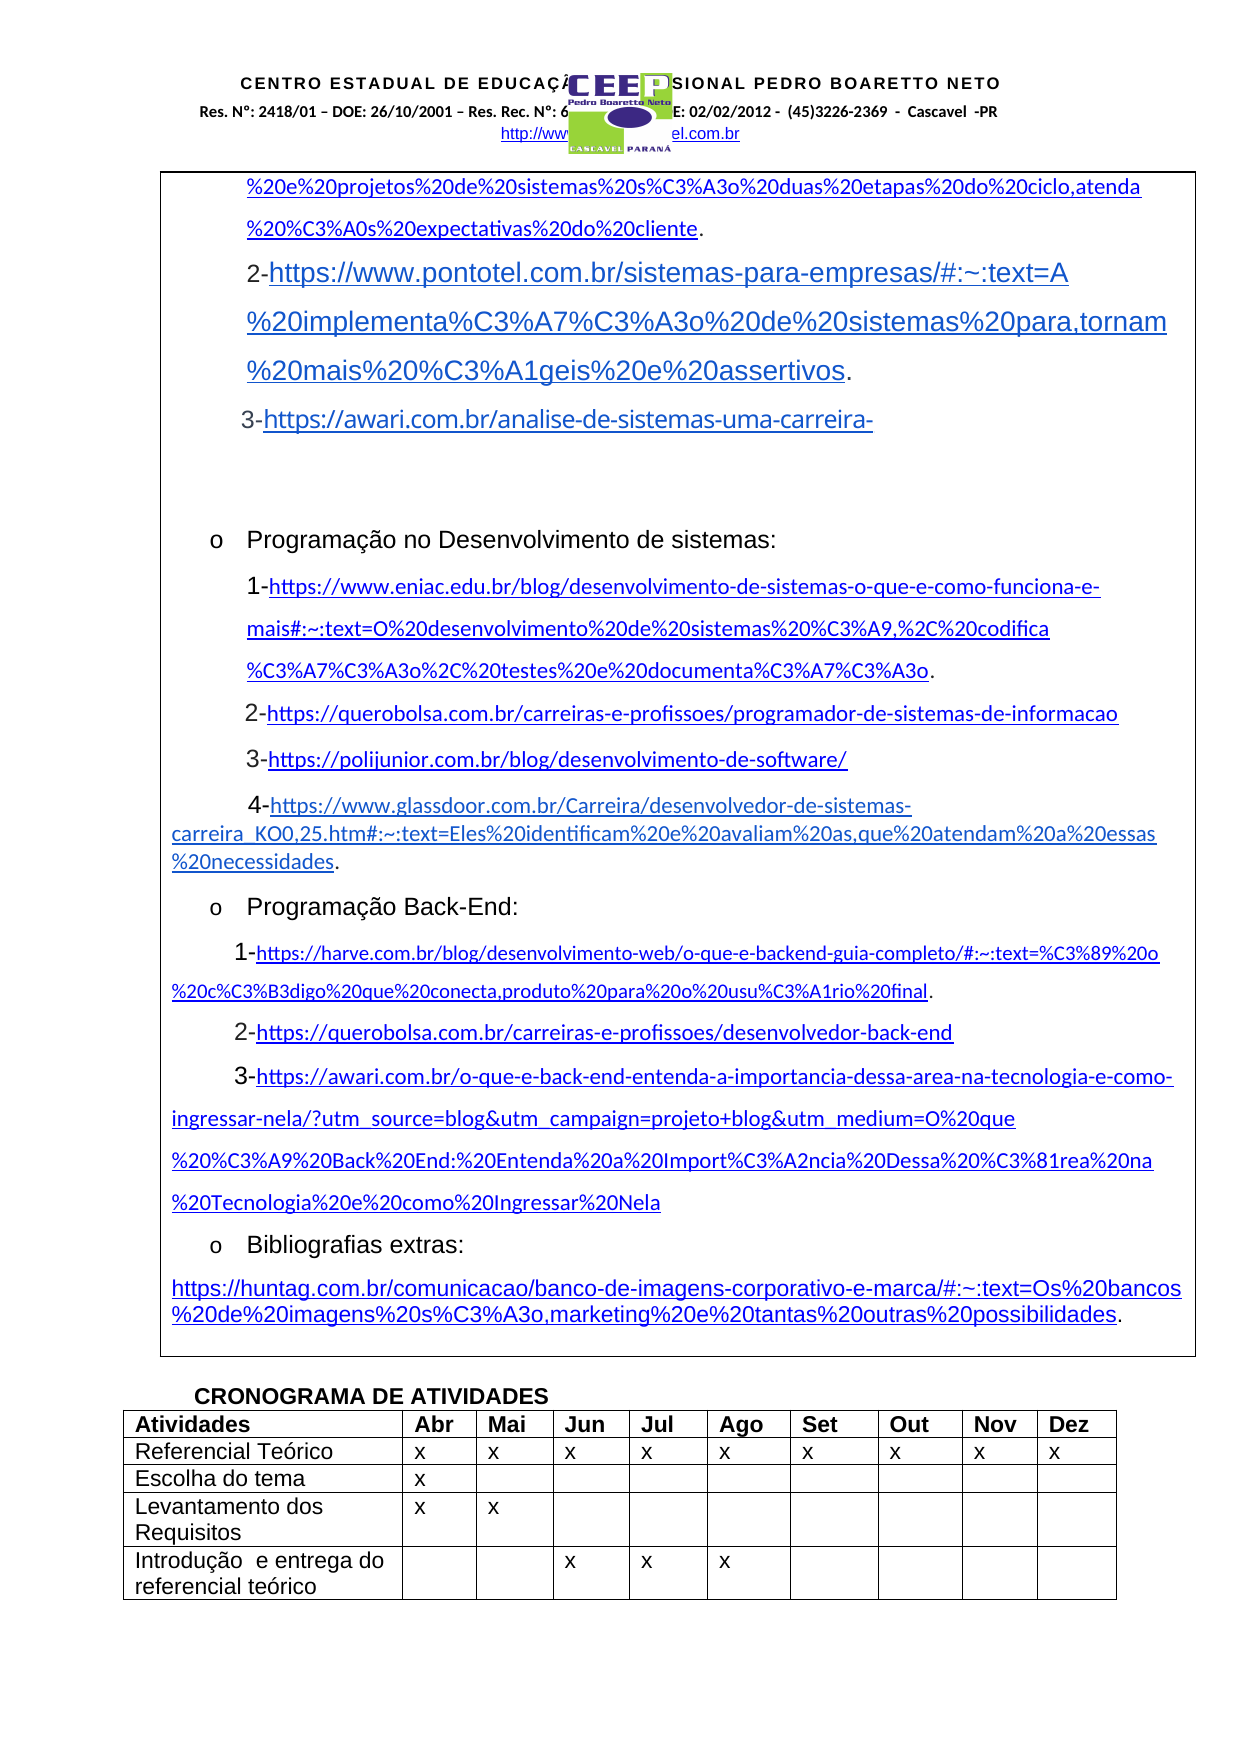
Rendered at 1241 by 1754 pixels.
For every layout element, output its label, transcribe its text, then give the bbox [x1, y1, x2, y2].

table_cell x [403, 1493, 476, 1546]
table_header Out [879, 1411, 962, 1437]
table_header Ago [708, 1411, 790, 1437]
table_cell [630, 1493, 707, 1546]
table_cell [879, 1493, 962, 1546]
table_cell x [1038, 1438, 1116, 1464]
table_cell x [879, 1438, 962, 1464]
table_header Nov [963, 1411, 1037, 1437]
text CRONOGRAMA DE ATIVIDADES [187, 1383, 1053, 1409]
table_cell x [708, 1547, 790, 1599]
table_cell [963, 1547, 1037, 1599]
table_header Jun [554, 1411, 629, 1437]
table_cell [630, 1465, 707, 1492]
table_cell x [708, 1438, 790, 1464]
table_cell [477, 1547, 553, 1599]
table_cell x [630, 1438, 707, 1464]
table_header Jul [630, 1411, 707, 1437]
table_cell [791, 1547, 878, 1599]
table_cell x [554, 1547, 629, 1599]
table_cell x [403, 1438, 476, 1464]
table_header Abr [403, 1411, 476, 1437]
table_cell [1038, 1465, 1116, 1492]
table_cell [1038, 1547, 1116, 1599]
table_cell Introdução e entrega do referencial teórico [124, 1547, 402, 1599]
table_cell x [554, 1438, 629, 1464]
table_header %20e%20projetos%20de%20sistemas%20s%C3%A3o%20duas%20etapas%20do%20ciclo,atenda%20%C3%A0s%20expectativas%20do%20cliente. 2-https://www.pontotel.com.br/sistemas-para-empresas/#:~:text=A%20implementa%C3%A7%C3%A3o%20de%20sistemas%20para,tornam%20mais%20%C3%A1geis%20e%20assertivos. 3-https://awari.com.br/analise-de-sistemas-uma-carreira- Programação no Desenvolvimento de sistemas: 1-https://www.eniac.edu.br/blog/desenvolvimento-de-sistemas-o-que-e-como-funciona-e-mais#:~:text=O%20desenvolvimento%20de%20sistemas%20%C3%A9,%2C%20codifica%C3%A7%C3%A3o%2C%20testes%20e%20documenta%C3%A7%C3%A3o. 2-https://querobolsa.com.br/carreiras-e-profissoes/programador-de-sistemas-de-informacao 3-https://polijunior.com.br/blog/desenvolvimento-de-software/ 4-https://www.glassdoor.com.br/Carreira/desenvolvedor-de-sistemas-carreira_KO0,25.htm#:~:text=Eles%20identificam%20e%20avaliam%20as,que%20atendam%20a%20essas%20necessidades. Programação Back-End: 1-https://harve.com.br/blog/desenvolvimento-web/o-que-e-backend-guia-completo/#:~:text=%C3%89%20o%20c%C3%B3digo%20que%20conecta,produto%20para%20o%20usu%C3%A1rio%20final. 2-https://querobolsa.com.br/carreiras-e-profissoes/desenvolvedor-back-end 3-https://awari.com.br/o-que-e-back-end-entenda-a-importancia-dessa-area-na-tecnologia-e-como-ingressar-nela/?utm_source=blog&utm_campaign=projeto+blog&utm_medium=O%20que%20%C3%A9%20Back%20End:%20Entenda%20a%20Import%C3%A2ncia%20Dessa%20%C3%81rea%20na%20Tecnologia%20e%20como%20Ingressar%20Nela Bibliografias extras: https://huntag.com.br/comunicacao/banco-de-imagens-corporativo-e-marca/#:~:text=Os%20bancos%20de%20imagens%20s%C3%A3o,marketing%20e%20tantas%20outras%20possibilidades. [161, 173, 1195, 1356]
table_cell [403, 1547, 476, 1599]
table_cell [554, 1493, 629, 1546]
table_header Set [791, 1411, 878, 1437]
table_cell x [963, 1438, 1037, 1464]
table_cell Referencial Teórico [124, 1438, 402, 1464]
table_cell [708, 1493, 790, 1546]
table_header Atividades [124, 1411, 402, 1437]
table_cell [791, 1465, 878, 1492]
table_cell [554, 1465, 629, 1492]
table_cell [879, 1547, 962, 1599]
table_cell x [791, 1438, 878, 1464]
table_cell [879, 1465, 962, 1492]
table_cell [477, 1465, 553, 1492]
table_cell Levantamento dos Requisitos [124, 1493, 402, 1546]
table_cell x [403, 1465, 476, 1492]
table_header Mai [477, 1411, 553, 1437]
table_cell Escolha do tema [124, 1465, 402, 1492]
table_header Dez [1038, 1411, 1116, 1437]
table_cell x [477, 1493, 553, 1546]
table_cell [791, 1493, 878, 1546]
table_cell x [630, 1547, 707, 1599]
table_cell [708, 1465, 790, 1492]
table_cell x [477, 1438, 553, 1464]
table_cell [963, 1465, 1037, 1492]
table_cell [963, 1493, 1037, 1546]
table_cell [1038, 1493, 1116, 1546]
